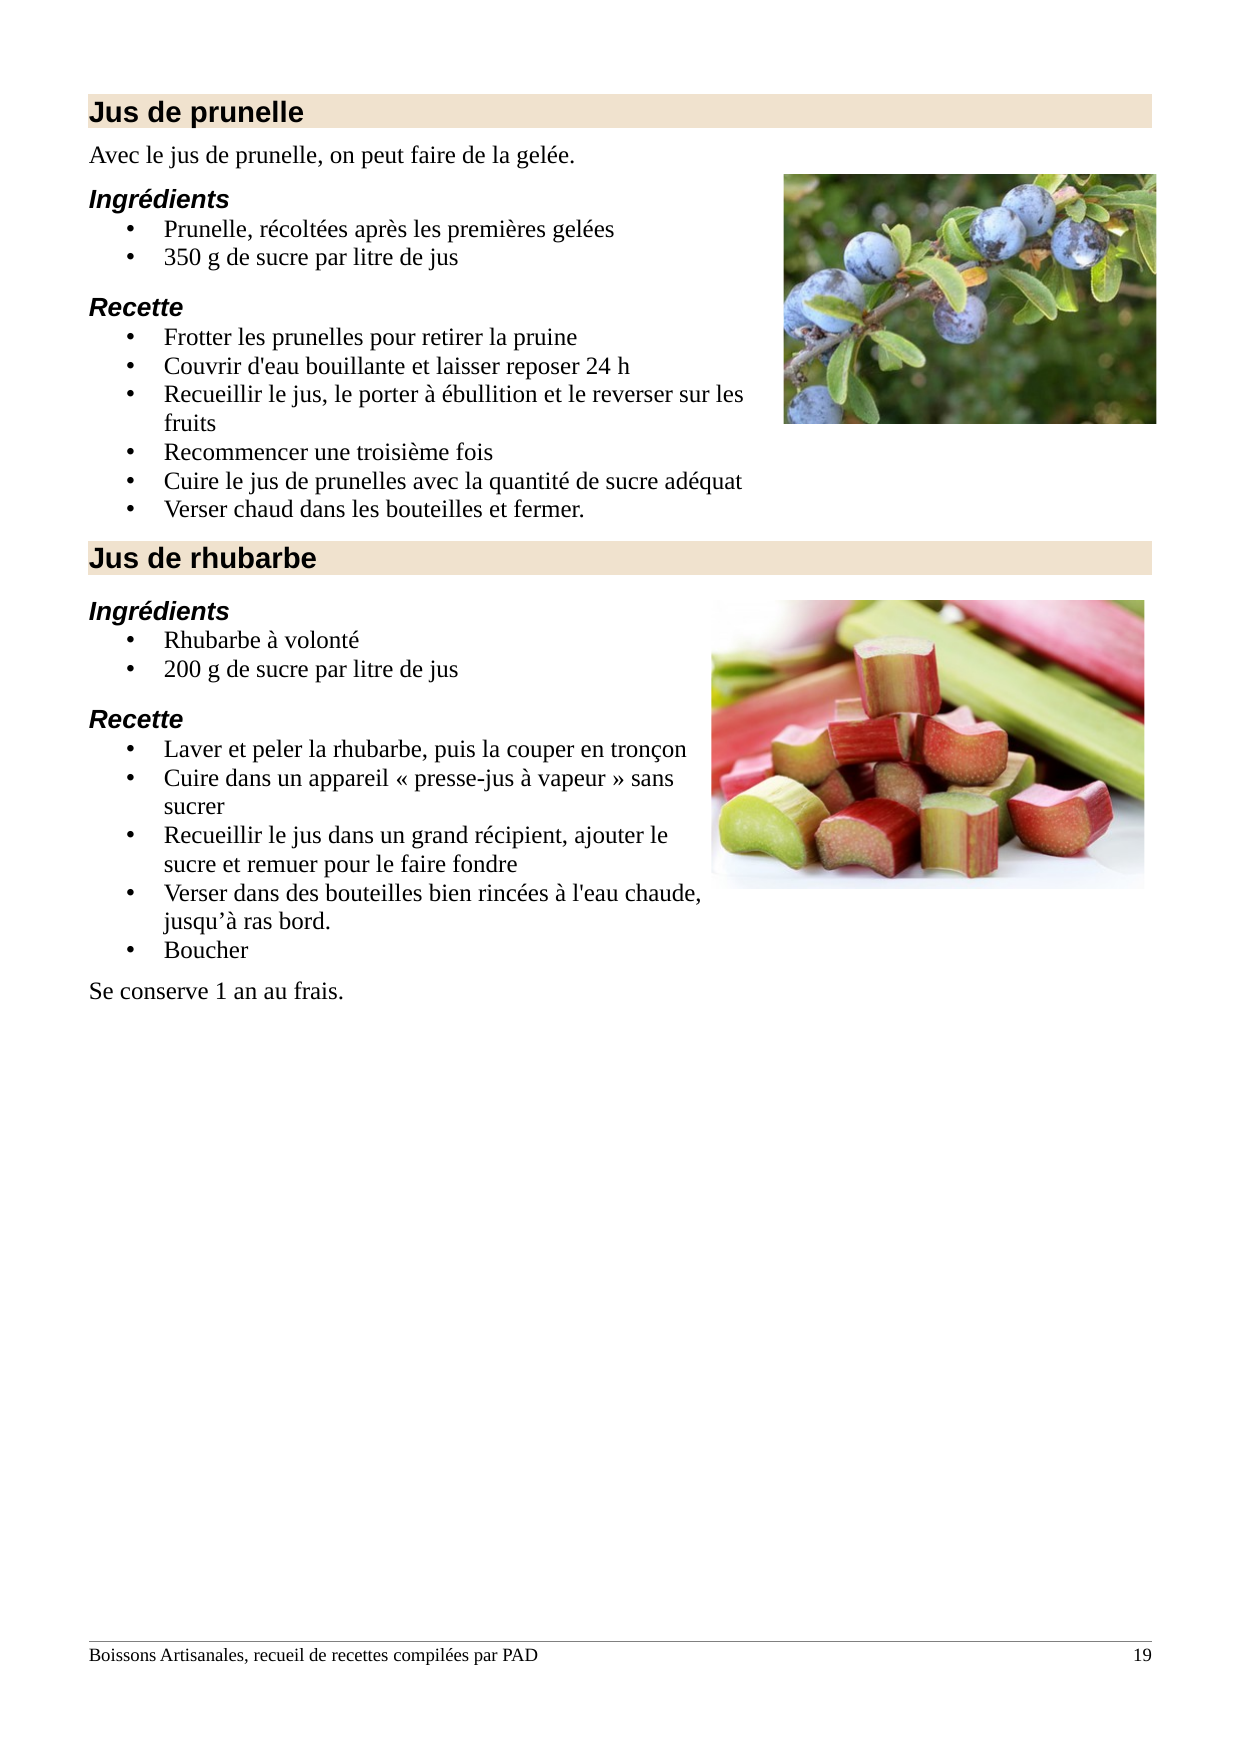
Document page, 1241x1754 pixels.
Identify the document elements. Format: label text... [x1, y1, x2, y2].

subtitle [1145, 704, 1152, 734]
picture [711, 600, 1145, 889]
list Recommencer une troisième fois [126, 437, 1152, 466]
list Verser dans des bouteilles bien rincées à l'eau chaude, jusqu’à ras bord. [126, 878, 1152, 935]
text Se conserve 1 an au frais. [88, 976, 1152, 1004]
subtitle Ingrédients [88, 183, 783, 214]
list Cuire dans un appareil « presse-jus à vapeur » sans sucrer [126, 763, 711, 820]
subtitle Jus de prunelle [88, 94, 1152, 128]
list Rhubarbe à volonté [126, 626, 711, 654]
list 200 g de sucre par litre de jus [126, 654, 711, 683]
subtitle Recette [88, 292, 783, 322]
list Verser chaud dans les bouteilles et fermer. [126, 494, 1152, 523]
list Recueillir le jus, le porter à ébullition et le reverser sur les fruits [126, 379, 1152, 437]
list 350 g de sucre par litre de jus [126, 242, 783, 271]
text Avec le jus de prunelle, on peut faire de la gelée. [88, 140, 1152, 169]
subtitle Recette [88, 704, 711, 734]
list Laver et peler la rhubarbe, puis la couper en tronçon [126, 734, 711, 763]
subtitle Jus de rhubarbe [88, 541, 1152, 575]
list Recueillir le jus dans un grand récipient, ajouter le sucre et remuer pour le faire fondre [126, 820, 711, 878]
picture [783, 174, 1157, 424]
list Boucher [126, 935, 1152, 964]
list Couvrir d'eau bouillante et laisser reposer 24 h [126, 351, 783, 379]
list Cuire le jus de prunelles avec la quantité de sucre adéquat [126, 466, 1152, 494]
list Prunelle, récoltées après les premières gelées [126, 214, 783, 242]
list Frotter les prunelles pour retirer la pruine [126, 322, 783, 351]
subtitle Ingrédients [88, 595, 1152, 626]
